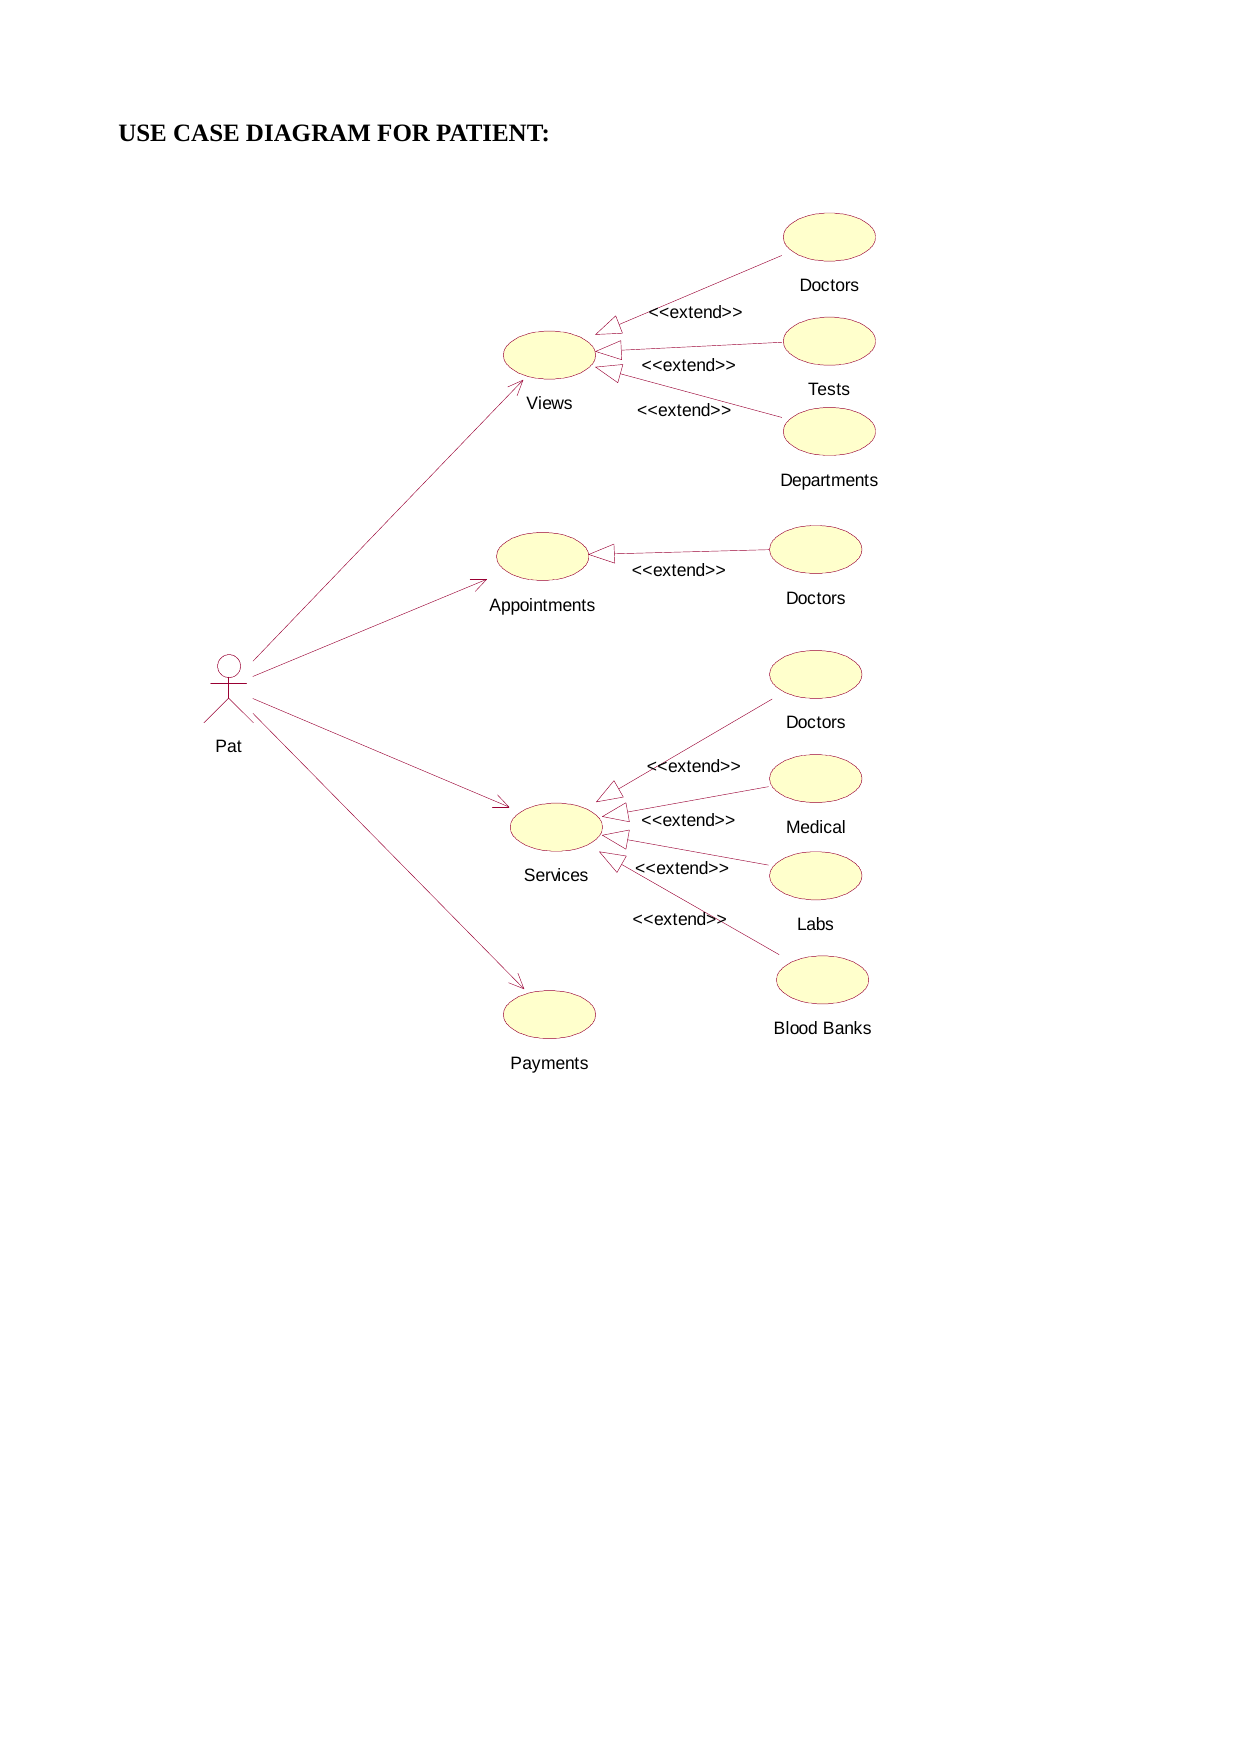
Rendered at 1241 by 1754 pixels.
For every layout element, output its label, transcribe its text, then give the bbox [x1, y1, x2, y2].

text USE CASE DIAGRAM FOR PATIENT: [118, 118, 1122, 147]
